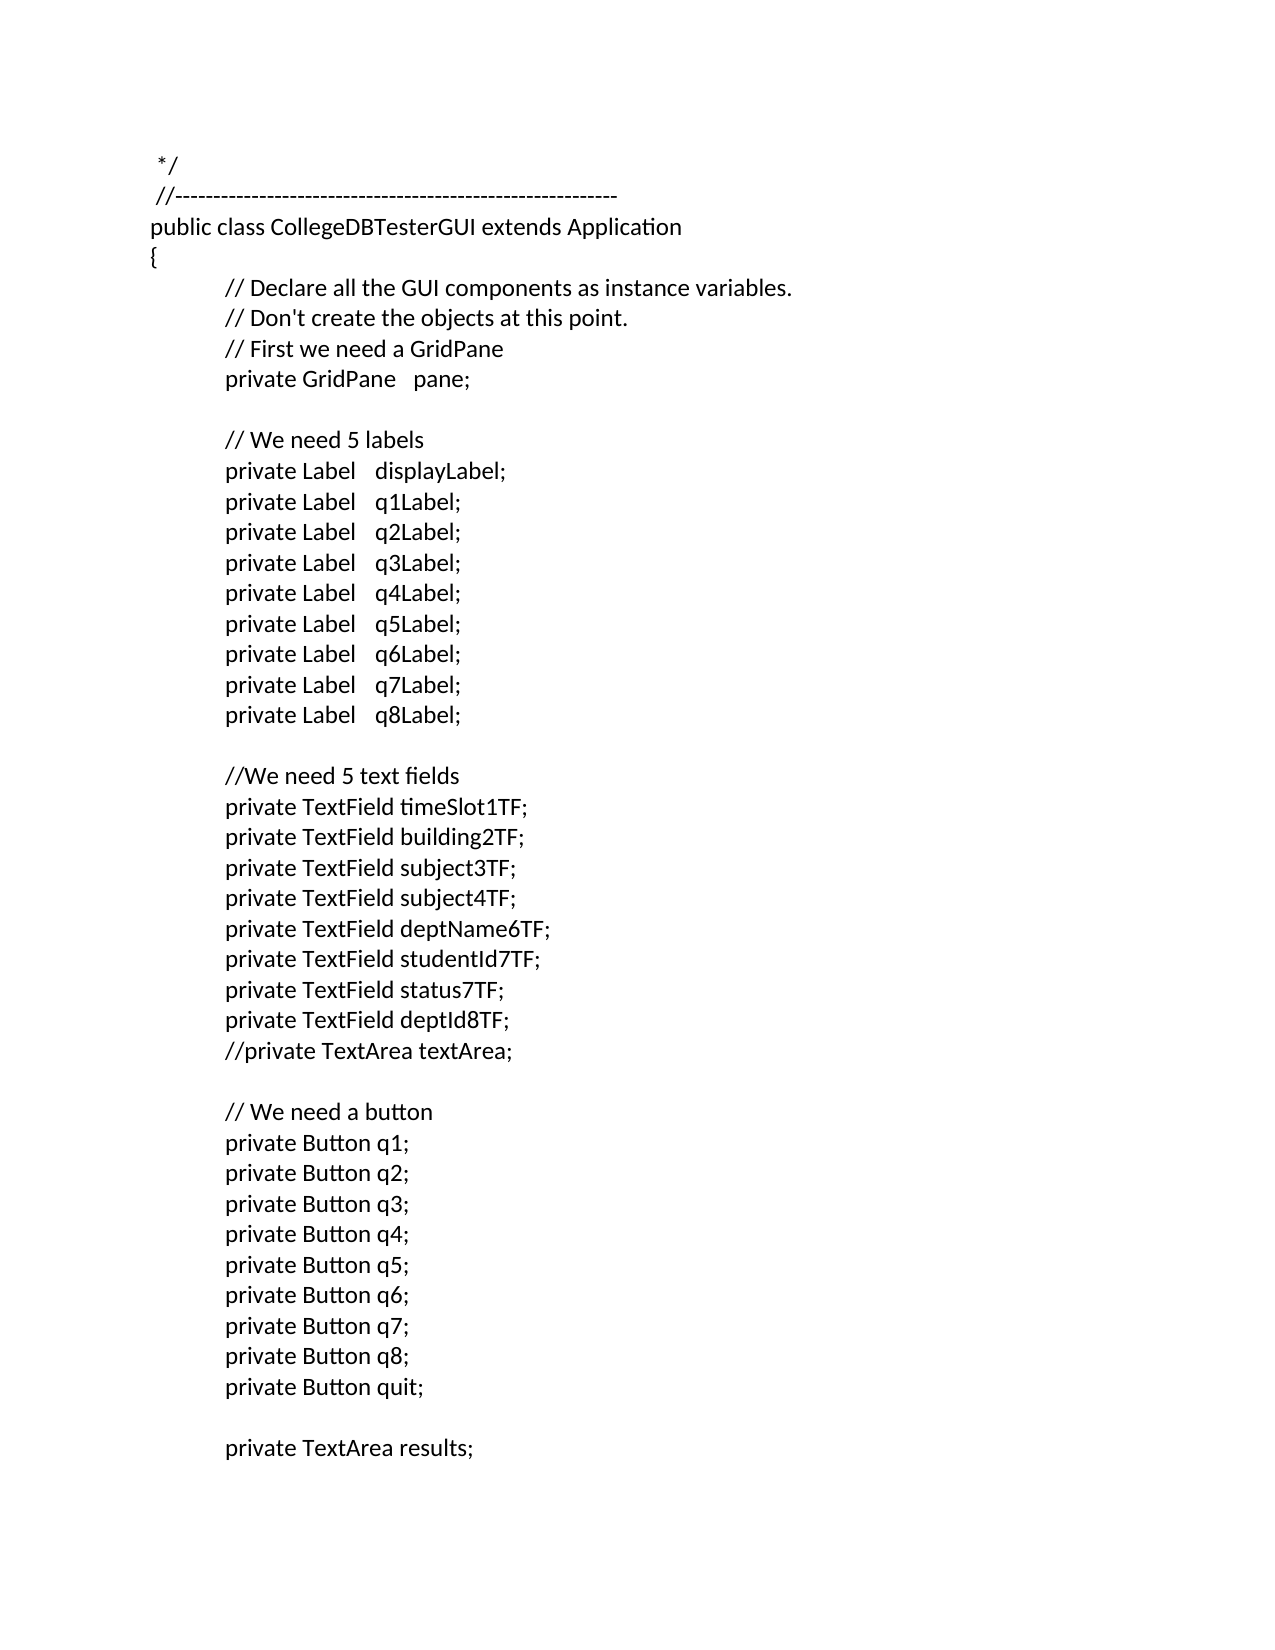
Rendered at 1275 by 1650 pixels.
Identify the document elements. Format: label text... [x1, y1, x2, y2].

text private TextField timeSlot1TF; [150, 791, 1125, 821]
text private Label q3Label; [150, 547, 1125, 577]
text private TextField subject3TF; [150, 852, 1125, 882]
text private Label q4Label; [150, 577, 1125, 608]
text private Button quit; [150, 1371, 1125, 1401]
text private TextField deptName6TF; [150, 913, 1125, 943]
text private TextField studentId7TF; [150, 943, 1125, 974]
text private Button q5; [150, 1249, 1125, 1279]
text private Button q7; [150, 1310, 1125, 1340]
text private Label q1Label; [150, 486, 1125, 516]
text // Declare all the GUI components as instance variables. [150, 272, 1125, 303]
text private Button q4; [150, 1218, 1125, 1249]
text private Button q8; [150, 1340, 1125, 1371]
text private Button q2; [150, 1157, 1125, 1188]
text private Label q2Label; [150, 516, 1125, 547]
text private Label q7Label; [150, 669, 1125, 699]
text private Button q6; [150, 1279, 1125, 1310]
text private Label q8Label; [150, 699, 1125, 730]
text private TextField building2TF; [150, 821, 1125, 852]
text // We need a button [150, 1096, 1125, 1127]
text private Label displayLabel; [150, 455, 1125, 486]
text private Label q6Label; [150, 638, 1125, 669]
text private Button q3; [150, 1188, 1125, 1218]
text private TextArea results; [150, 1432, 1125, 1462]
text private TextField deptId8TF; [150, 1004, 1125, 1035]
text public class CollegeDBTesterGUI extends Application [150, 211, 1125, 242]
text // Don't create the objects at this point. [150, 303, 1125, 333]
text private Label q5Label; [150, 608, 1125, 638]
text */ [150, 150, 1125, 181]
text { [150, 242, 1125, 272]
text //private TextArea textArea; [150, 1035, 1125, 1066]
text // First we need a GridPane [150, 333, 1125, 364]
text private Button q1; [150, 1127, 1125, 1157]
text private TextField subject4TF; [150, 882, 1125, 913]
text private TextField status7TF; [150, 974, 1125, 1004]
text // We need 5 labels [150, 425, 1125, 455]
text //---------------------------------------------------------- [150, 181, 1125, 211]
text //We need 5 text fields [150, 760, 1125, 791]
text private GridPane pane; [150, 364, 1125, 394]
